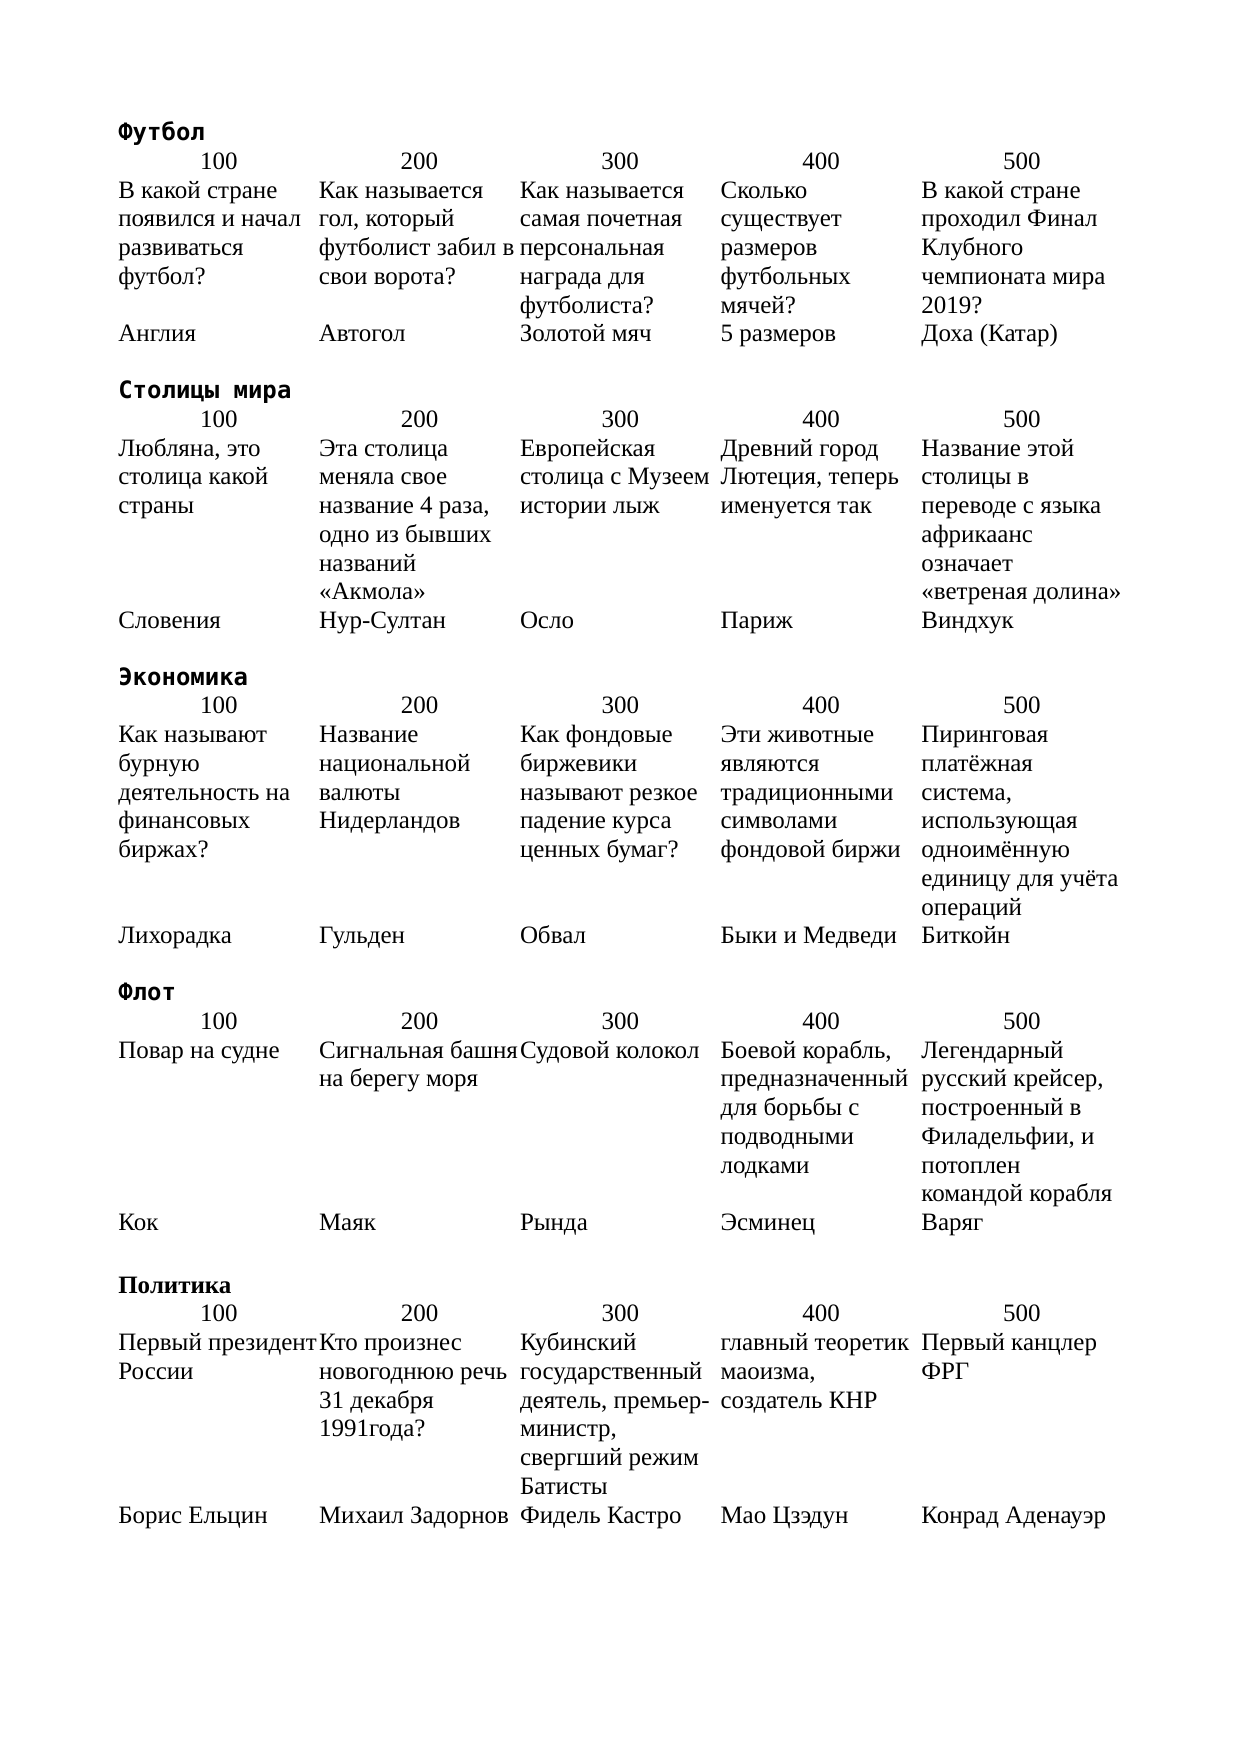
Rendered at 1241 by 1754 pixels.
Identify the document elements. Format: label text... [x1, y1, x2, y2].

table_header 200 [319, 1299, 520, 1327]
table_cell В какой стране проходил Финал Клубного чемпионата мира 2019? [921, 175, 1122, 318]
table_cell Как фондовые биржевики называют резкое падение курса ценных бумаг? [520, 719, 720, 921]
table_cell Рында [520, 1207, 720, 1241]
table_cell Кто произнес новогоднюю речь 31 декабря 1991года? [319, 1327, 520, 1500]
table_cell Древний город Лютеция, теперь именуется так [720, 433, 921, 605]
table_cell Автогол [319, 319, 519, 347]
table_cell Михаил Задорнов [319, 1500, 520, 1528]
table_header 200 [319, 404, 520, 433]
text Столицы мира [118, 347, 1122, 404]
table_header 400 [720, 146, 921, 175]
text Футбол [118, 118, 1122, 146]
table_cell Повар на судне [118, 1035, 319, 1207]
table_cell Фидель Кастро [520, 1500, 720, 1528]
text Флот [118, 949, 1122, 1006]
table_cell Конрад Аденауэр [921, 1500, 1122, 1528]
table_cell Сколько существует размеров футбольных мячей? [720, 175, 921, 318]
table_header 100 [118, 404, 319, 433]
table_cell Как называется гол, который футболист забил в свои ворота? [319, 175, 519, 318]
table_cell Борис Ельцин [118, 1500, 319, 1528]
table_cell Эсминец [720, 1207, 921, 1241]
table_cell Англия [118, 319, 319, 347]
table_cell Виндхук [921, 605, 1122, 634]
table_header 500 [921, 404, 1122, 433]
table_header 300 [520, 691, 720, 719]
table_cell Европейская столица с Музеем истории лыж [520, 433, 720, 605]
text Политика [118, 1241, 1122, 1298]
table_cell Как называют бурную деятельность на финансовых биржах? [118, 719, 319, 921]
text Экономика [118, 634, 1122, 691]
table_header 100 [118, 1299, 319, 1327]
table_cell 5 размеров [720, 319, 921, 347]
table_cell Первый президент России [118, 1327, 319, 1500]
table_header 500 [921, 691, 1122, 719]
table_cell Мао Цзэдун [720, 1500, 921, 1528]
table_header 200 [319, 1006, 520, 1035]
table_cell Эта столица меняла свое название 4 раза, одно из бывших названий «Акмола» [319, 433, 520, 605]
table_cell Название этой столицы в переводе с языка африкаанс означает «ветреная долина» [921, 433, 1122, 605]
table_header 500 [921, 1006, 1122, 1035]
table_cell Кок [118, 1207, 319, 1241]
table_header 300 [520, 404, 720, 433]
table_cell Лихорадка [118, 921, 319, 949]
table_header 300 [520, 1006, 720, 1035]
table_cell Нур-Султан [319, 605, 520, 634]
table_cell Эти животные являются традиционными символами фондовой биржи [720, 719, 921, 921]
table_cell Судовой колокол [520, 1035, 720, 1207]
table_cell Пиринговая платёжная система, использующая одноимённую единицу для учёта операций [921, 719, 1122, 921]
table_header 300 [520, 1299, 720, 1327]
table_cell Осло [520, 605, 720, 634]
table_header 400 [720, 1299, 921, 1327]
table_header 400 [720, 1006, 921, 1035]
table_header 100 [118, 1006, 319, 1035]
table_header 500 [921, 1299, 1122, 1327]
table_cell Как называется самая почетная персональная награда для футболиста? [520, 175, 720, 318]
table_cell Маяк [319, 1207, 520, 1241]
table_header 400 [720, 404, 921, 433]
table_cell Сигнальная башня на берегу моря [319, 1035, 520, 1207]
table_cell Быки и Медведи [720, 921, 921, 949]
table_header 100 [118, 146, 319, 175]
table_cell Словения [118, 605, 319, 634]
table_header 400 [720, 691, 921, 719]
table_cell Доха (Катар) [921, 319, 1122, 347]
table_header 300 [520, 146, 720, 175]
table_cell Париж [720, 605, 921, 634]
table_cell Гульден [319, 921, 520, 949]
table_cell Кубинский государственный деятель, премьер-министр, свергший режим Батисты [520, 1327, 720, 1500]
table_cell Золотой мяч [520, 319, 720, 347]
table_cell В какой стране появился и начал развиваться футбол? [118, 175, 319, 318]
table_header 500 [921, 146, 1122, 175]
table_header 200 [319, 146, 519, 175]
table_cell Название национальной валюты Нидерландов [319, 719, 520, 921]
table_header 200 [319, 691, 520, 719]
table_cell Любляна, это столица какой страны [118, 433, 319, 605]
table_cell Боевой корабль, предназначенный для борьбы с подводными лодками [720, 1035, 921, 1207]
table_cell главный теоретик маоизма, создатель КНР [720, 1327, 921, 1500]
table_cell Обвал [520, 921, 720, 949]
table_cell Варяг [921, 1207, 1122, 1241]
table_cell Легендарный русский крейсер, построенный в Филадельфии, и потоплен командой корабля [921, 1035, 1122, 1207]
table_cell Биткойн [921, 921, 1122, 949]
table_cell Первый канцлер ФРГ [921, 1327, 1122, 1500]
table_header 100 [118, 691, 319, 719]
